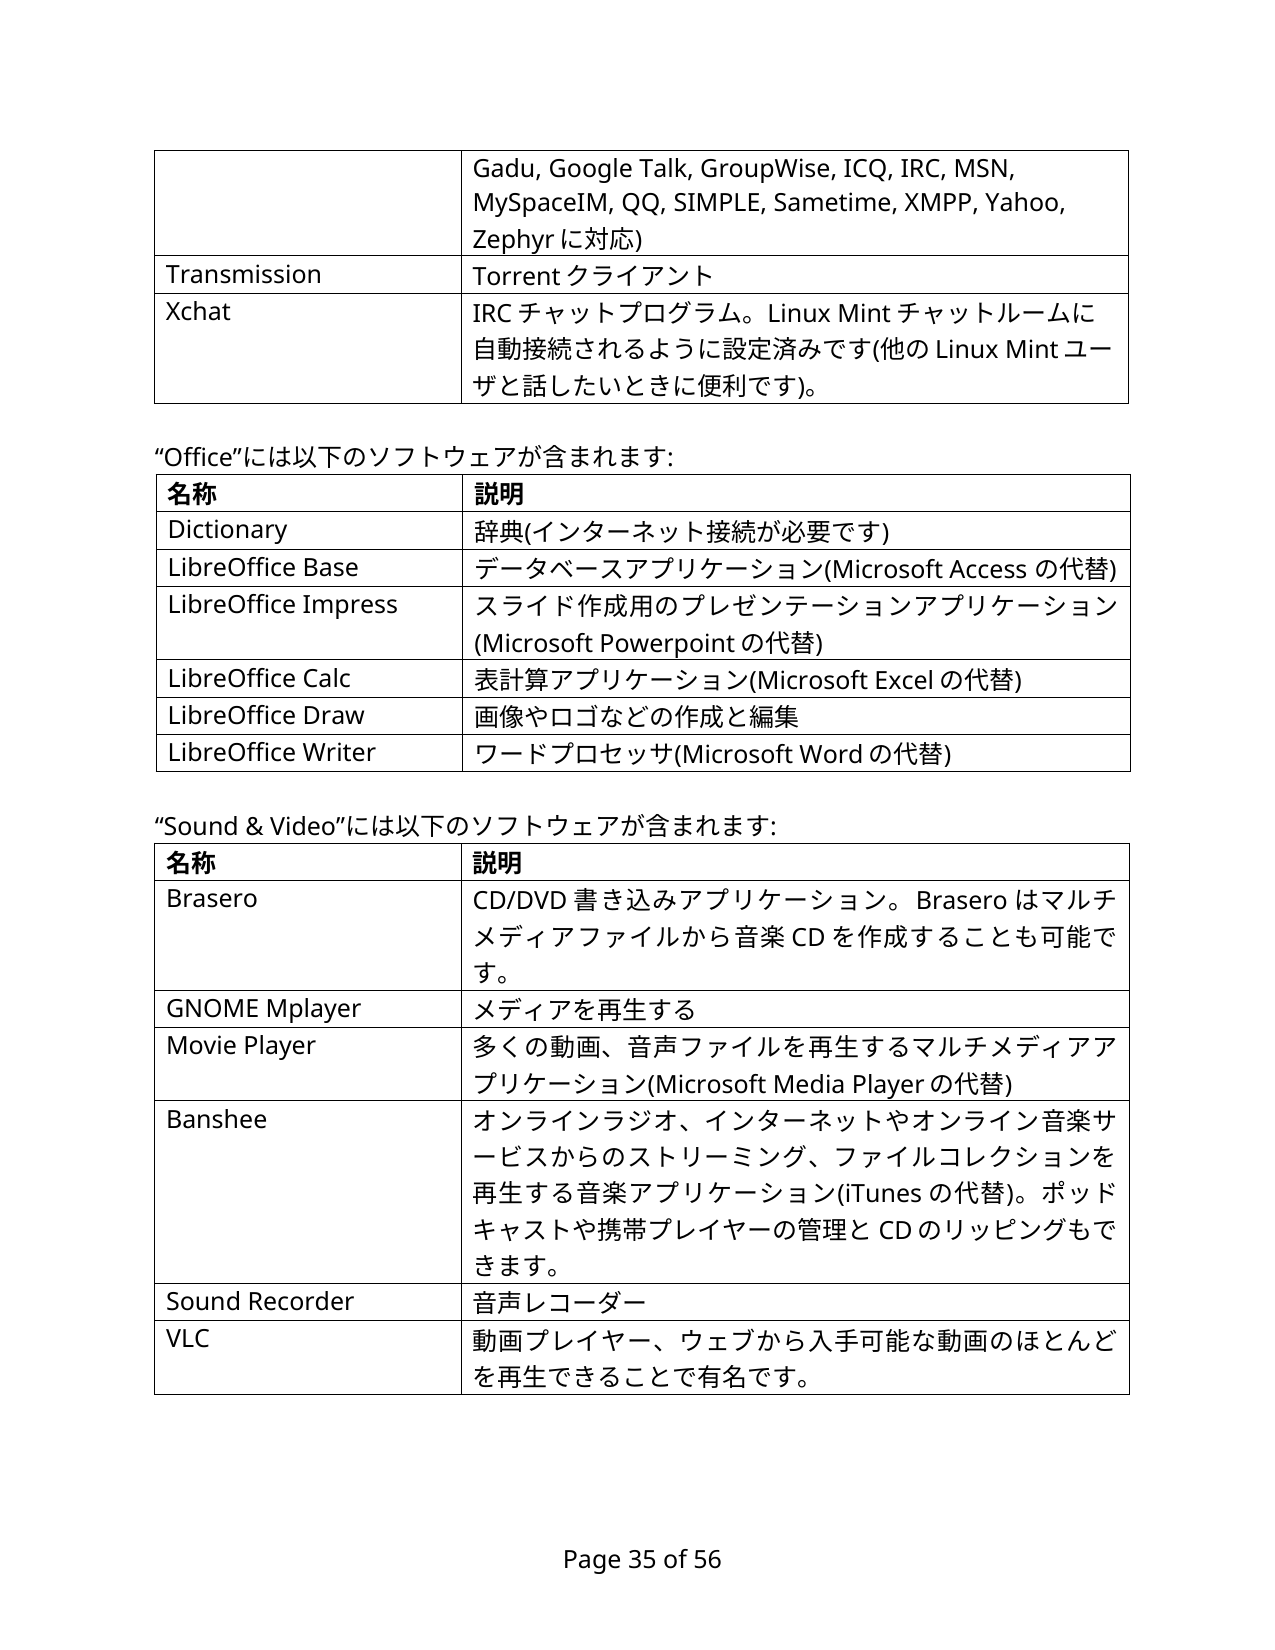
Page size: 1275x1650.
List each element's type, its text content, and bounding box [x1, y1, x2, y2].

text “Sound & Video”には以下のソフトウェアが含まれます: [154, 806, 1130, 842]
table_cell LibreOffice Base [157, 550, 462, 586]
table_cell Dictionary [157, 512, 462, 548]
table_cell Xchat [155, 294, 461, 402]
table_cell Transmission [155, 256, 461, 293]
table_cell 多くの動画、音声ファイルを再生するマルチメディアアプリケーション(Microsoft Media Playerの代替) [462, 1028, 1129, 1100]
table_cell CD/DVD書き込みアプリケーション。Braseroはマルチメディアファイルから音楽CDを作成することも可能です。 [462, 881, 1129, 989]
table_cell GNOME Mplayer [155, 991, 461, 1027]
table_cell データベースアプリケーション(Microsoft Access の代替) [463, 550, 1130, 586]
table_cell 辞典(インターネット接続が必要です) [463, 512, 1130, 548]
table_header 説明 [463, 475, 1130, 511]
table_header 説明 [462, 844, 1129, 880]
table_cell Brasero [155, 881, 461, 989]
table_cell Torrentクライアント [462, 256, 1128, 293]
table_cell 画像やロゴなどの作成と編集 [463, 698, 1130, 734]
table_cell Movie Player [155, 1028, 461, 1100]
table_cell スライド作成用のプレゼンテーションアプリケーション(Microsoft Powerpointの代替) [463, 587, 1130, 659]
table_cell VLC [155, 1321, 461, 1393]
table_cell 動画プレイヤー、ウェブから入手可能な動画のほとんどを再生できることで有名です。 [462, 1321, 1129, 1393]
table_cell LibreOffice Calc [157, 660, 462, 697]
table_cell 音声レコーダー [462, 1284, 1129, 1320]
table_cell LibreOffice Impress [157, 587, 462, 659]
table_cell ワードプロセッサ(Microsoft Wordの代替) [463, 735, 1130, 771]
table_cell [155, 151, 461, 255]
table_cell LibreOffice Writer [157, 735, 462, 771]
table_cell メディアを再生する [462, 991, 1129, 1027]
table_cell Gadu, Google Talk, GroupWise, ICQ, IRC, MSN, MySpaceIM, QQ, SIMPLE, Sametime, XMPP, Yahoo, Zephyrに対応) [462, 151, 1128, 255]
table_cell LibreOffice Draw [157, 698, 462, 734]
table_cell 表計算アプリケーション(Microsoft Excelの代替) [463, 660, 1130, 697]
table_cell IRCチャットプログラム。Linux Mintチャットルームに自動接続されるように設定済みです(他のLinux Mintユーザと話したいときに便利です)。 [462, 294, 1128, 402]
table_cell Banshee [155, 1101, 461, 1283]
table_header 名称 [157, 475, 462, 511]
table_cell Sound Recorder [155, 1284, 461, 1320]
table_cell オンラインラジオ、インターネットやオンライン音楽サービスからのストリーミング、ファイルコレクションを再生する音楽アプリケーション(iTunesの代替)。ポッドキャストや携帯プレイヤーの管理とCDのリッピングもできます。 [462, 1101, 1129, 1283]
table_header 名称 [155, 844, 461, 880]
text “Office”には以下のソフトウェアが含まれます: [154, 438, 1130, 474]
